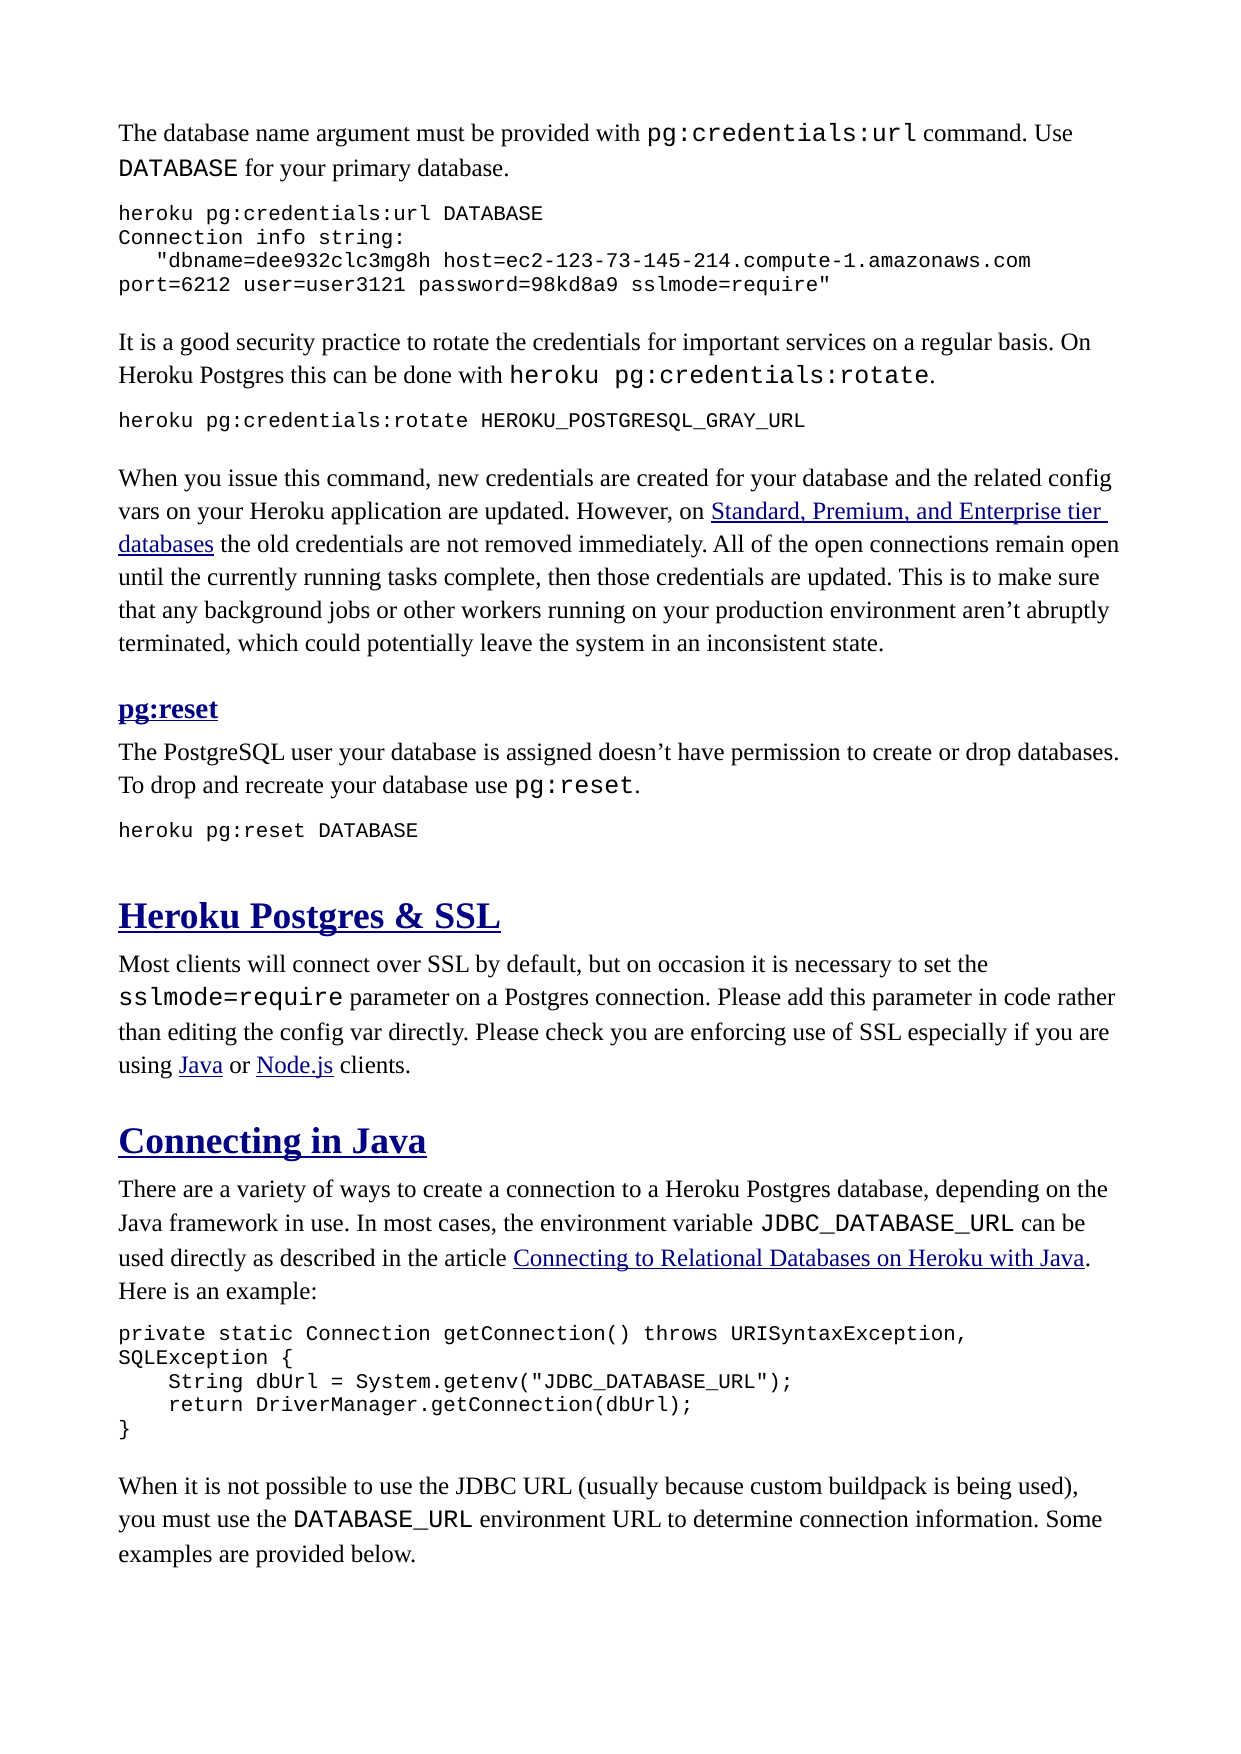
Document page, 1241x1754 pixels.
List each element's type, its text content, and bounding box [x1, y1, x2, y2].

text When it is not possible to use the JDBC URL (usually because custom buildpack is being used), you must use the DATABASE_URL environment URL to determine connection information. Some examples are provided below. [118, 1471, 1122, 1568]
text It is a good security practice to rotate the credentials for important services on a regular basis. On Heroku Postgres this can be done with heroku pg:credentials:rotate. [118, 327, 1122, 391]
text private static Connection getConnection() throws URISyntaxException, SQLException { [118, 1323, 1122, 1371]
text heroku pg:reset DATABASE [118, 820, 1122, 843]
text "dbname=dee932clc3mg8h host=ec2-123-73-145-214.compute-1.amazonaws.com port=6212 user=user3121 password=98kd8a9 sslmode=require" [118, 251, 1122, 298]
text The PostgreSQL user your database is assigned doesn’t have permission to create or drop databases. To drop and recreate your database use pg:reset. [118, 737, 1122, 801]
text } [118, 1418, 1122, 1442]
text heroku pg:credentials:url DATABASE [118, 203, 1122, 227]
subtitle pg:reset [118, 691, 1122, 724]
text There are a variety of ways to create a connection to a Heroku Postgres database, depending on the Java framework in use. In most cases, the environment variable JDBC_DATABASE_URL can be used directly as described in the article Connecting to Relational Databases on Heroku with Java. Here is an example: [118, 1174, 1122, 1304]
text Connection info string: [118, 227, 1122, 251]
text The database name argument must be provided with pg:credentials:url command. Use DATABASE for your primary database. [118, 118, 1122, 184]
subtitle Connecting in Java [118, 1119, 1122, 1162]
text Most clients will connect over SSL by default, but on occasion it is necessary to set the sslmode=require parameter on a Postgres connection. Please add this parameter in code rather than editing the config var directly. Please check you are enforcing use of SSL especially if you are using Java or Node.js clients. [118, 949, 1122, 1079]
text heroku pg:credentials:rotate HEROKU_POSTGRESQL_GRAY_URL [118, 410, 1122, 434]
text String dbUrl = System.getenv("JDBC_DATABASE_URL"); [118, 1371, 1122, 1394]
text When you issue this command, new credentials are created for your database and the related config vars on your Heroku application are updated. However, on Standard, Premium, and Enterprise tier databases the old credentials are not removed immediately. All of the open connections remain open until the currently running tasks complete, then those credentials are updated. This is to make sure that any background jobs or other workers running on your production environment aren’t abruptly terminated, which could potentially leave the system in an inconsistent state. [118, 463, 1122, 657]
subtitle Heroku Postgres & SSL [118, 894, 1122, 937]
text return DriverManager.getConnection(dbUrl); [118, 1394, 1122, 1418]
